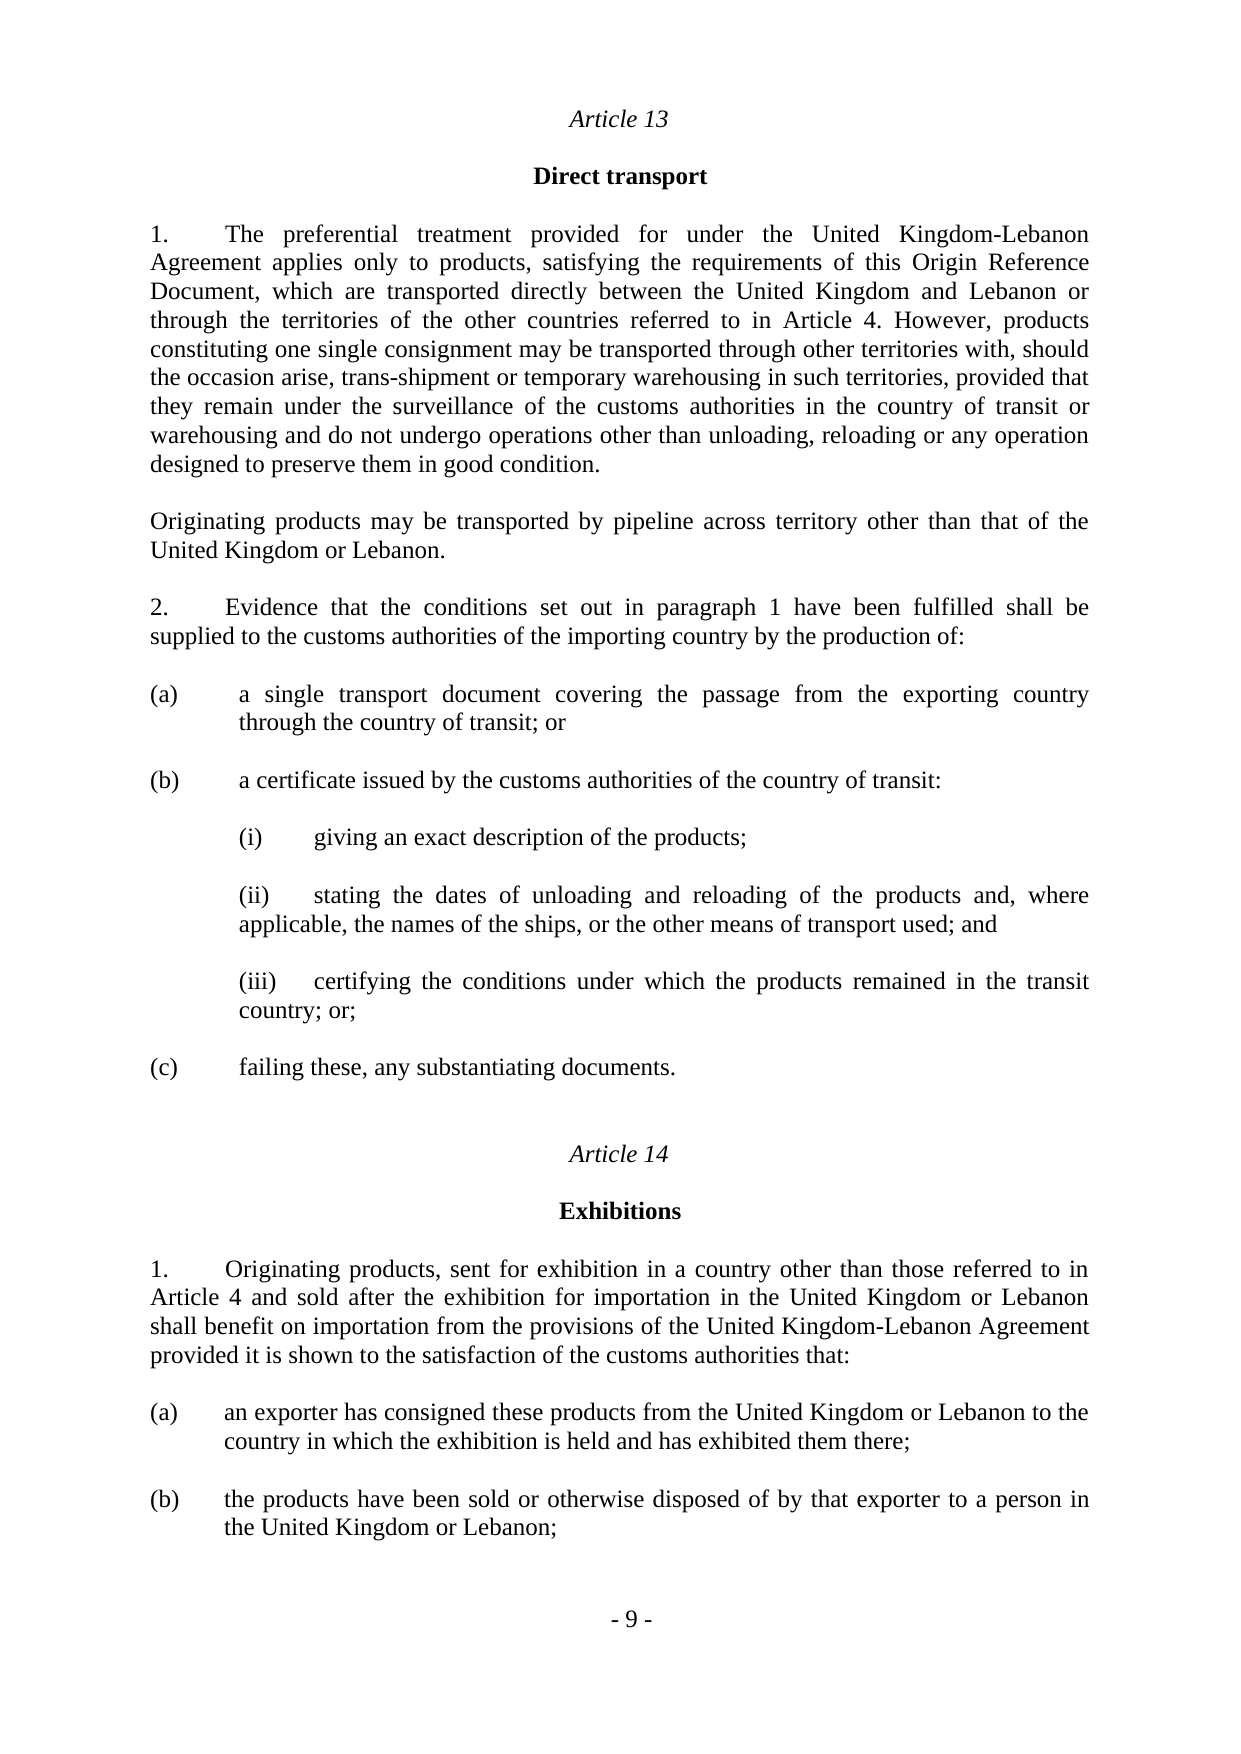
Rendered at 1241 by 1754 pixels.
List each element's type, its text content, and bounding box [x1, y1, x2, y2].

text Originating products may be transported by pipeline across territory other than that of the United Kingdom or Lebanon. [150, 506, 1090, 564]
text 1. The preferential treatment provided for under the United Kingdom-Lebanon Agreement applies only to products, satisfying the requirements of this Origin Reference Document, which are transported directly between the United Kingdom and Lebanon or through the territories of the other countries referred to in Article 4. However, products constituting one single consignment may be transported through other territories with, should the occasion arise, trans-shipment or temporary warehousing in such territories, provided that they remain under the surveillance of the customs authorities in the country of transit or warehousing and do not undergo operations other than unloading, reloading or any operation designed to preserve them in good condition. [150, 219, 1090, 477]
text (iii) certifying the conditions under which the products remained in the transit country; or; [239, 966, 1090, 1024]
text (c) failing these, any substantiating documents. [150, 1052, 1090, 1081]
text Article 14 [150, 1139, 1090, 1167]
text (a) an exporter has consigned these products from the United Kingdom or Lebanon to the country in which the exhibition is held and has exhibited them there; [150, 1397, 1090, 1455]
text Direct transport [150, 161, 1090, 190]
text Exhibitions [150, 1196, 1090, 1225]
text Article 13 [150, 104, 1090, 132]
text (b) the products have been sold or otherwise disposed of by that exporter to a person in the United Kingdom or Lebanon; [150, 1484, 1090, 1541]
text 2. Evidence that the conditions set out in paragraph 1 have been fulfilled shall be supplied to the customs authorities of the importing country by the production of: [150, 592, 1090, 650]
text (b) a certificate issued by the customs authorities of the country of transit: [150, 765, 1090, 794]
text 1. Originating products, sent for exhibition in a country other than those referred to in Article 4 and sold after the exhibition for importation in the United Kingdom or Lebanon shall benefit on importation from the provisions of the United Kingdom-Lebanon Agreement provided it is shown to the satisfaction of the customs authorities that: [150, 1254, 1090, 1369]
list stating the dates of unloading and reloading of the products and, where applicable, the names of the ships, or the other means of transport used; and [239, 880, 1090, 937]
list giving an exact description of the products; [239, 822, 1090, 851]
text (a) a single transport document covering the passage from the exporting country through the country of transit; or [150, 679, 1090, 736]
